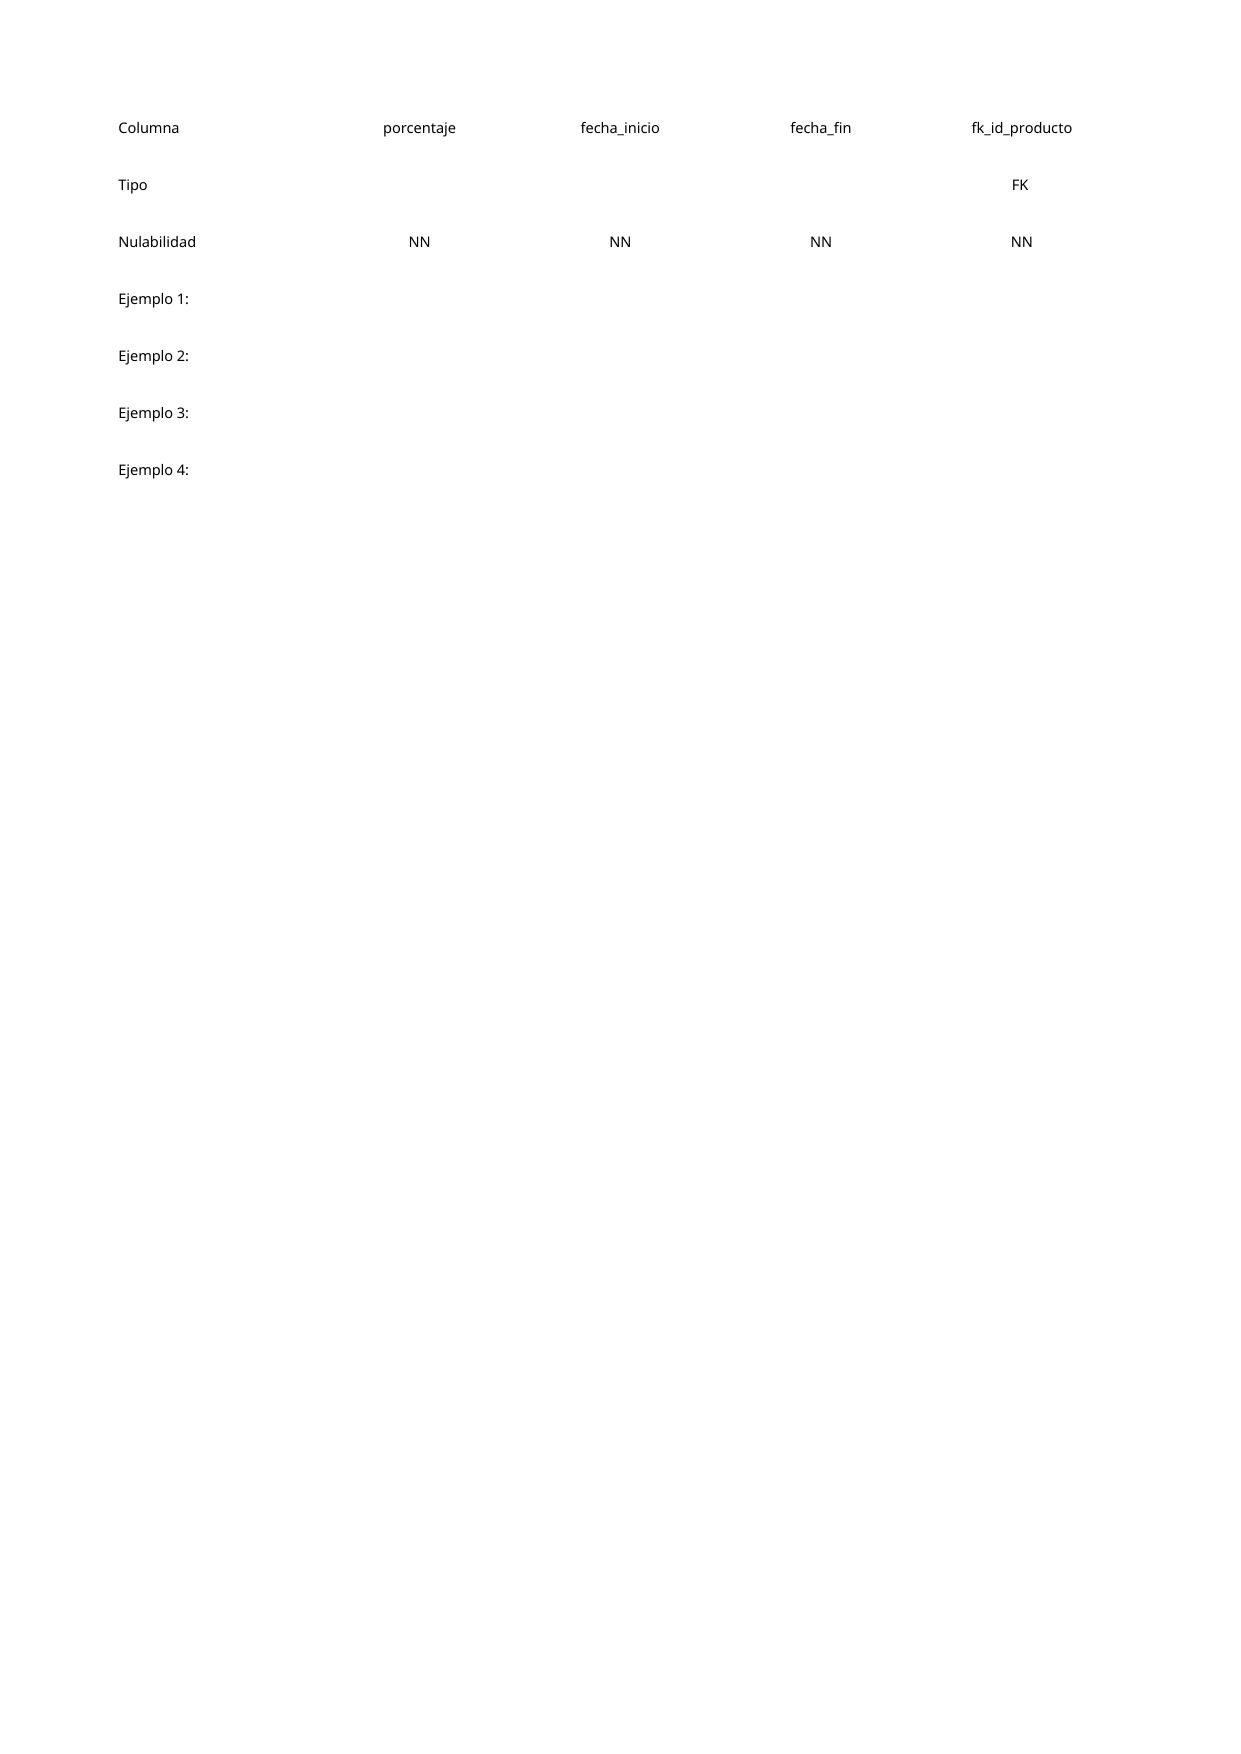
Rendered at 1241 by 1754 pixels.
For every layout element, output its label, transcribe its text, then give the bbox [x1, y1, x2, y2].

table_cell Ejemplo 2: [118, 346, 319, 402]
table_header fecha_inicio NN [520, 118, 720, 289]
table_header fecha_fin NN [720, 118, 921, 289]
table_cell [319, 459, 519, 516]
table_cell [319, 346, 519, 402]
table_cell Ejemplo 1: [118, 289, 319, 346]
table_cell [520, 459, 720, 516]
table_cell [720, 346, 921, 402]
table_cell [720, 403, 921, 459]
table_cell [921, 289, 1122, 346]
table_cell [520, 346, 720, 402]
table_cell Ejemplo 4: [118, 459, 319, 516]
table_cell [520, 403, 720, 459]
table_header fk_id_producto FK NN [921, 118, 1122, 289]
table_cell [720, 459, 921, 516]
table_cell [720, 289, 921, 346]
table_header Columna Tipo Nulabilidad [118, 118, 319, 289]
table_cell [921, 346, 1122, 402]
table_cell [319, 289, 519, 346]
table_cell Ejemplo 3: [118, 403, 319, 459]
table_cell [520, 289, 720, 346]
table_cell [319, 403, 519, 459]
table_header porcentaje NN [319, 118, 519, 289]
table_cell [921, 459, 1122, 516]
table_cell [921, 403, 1122, 459]
